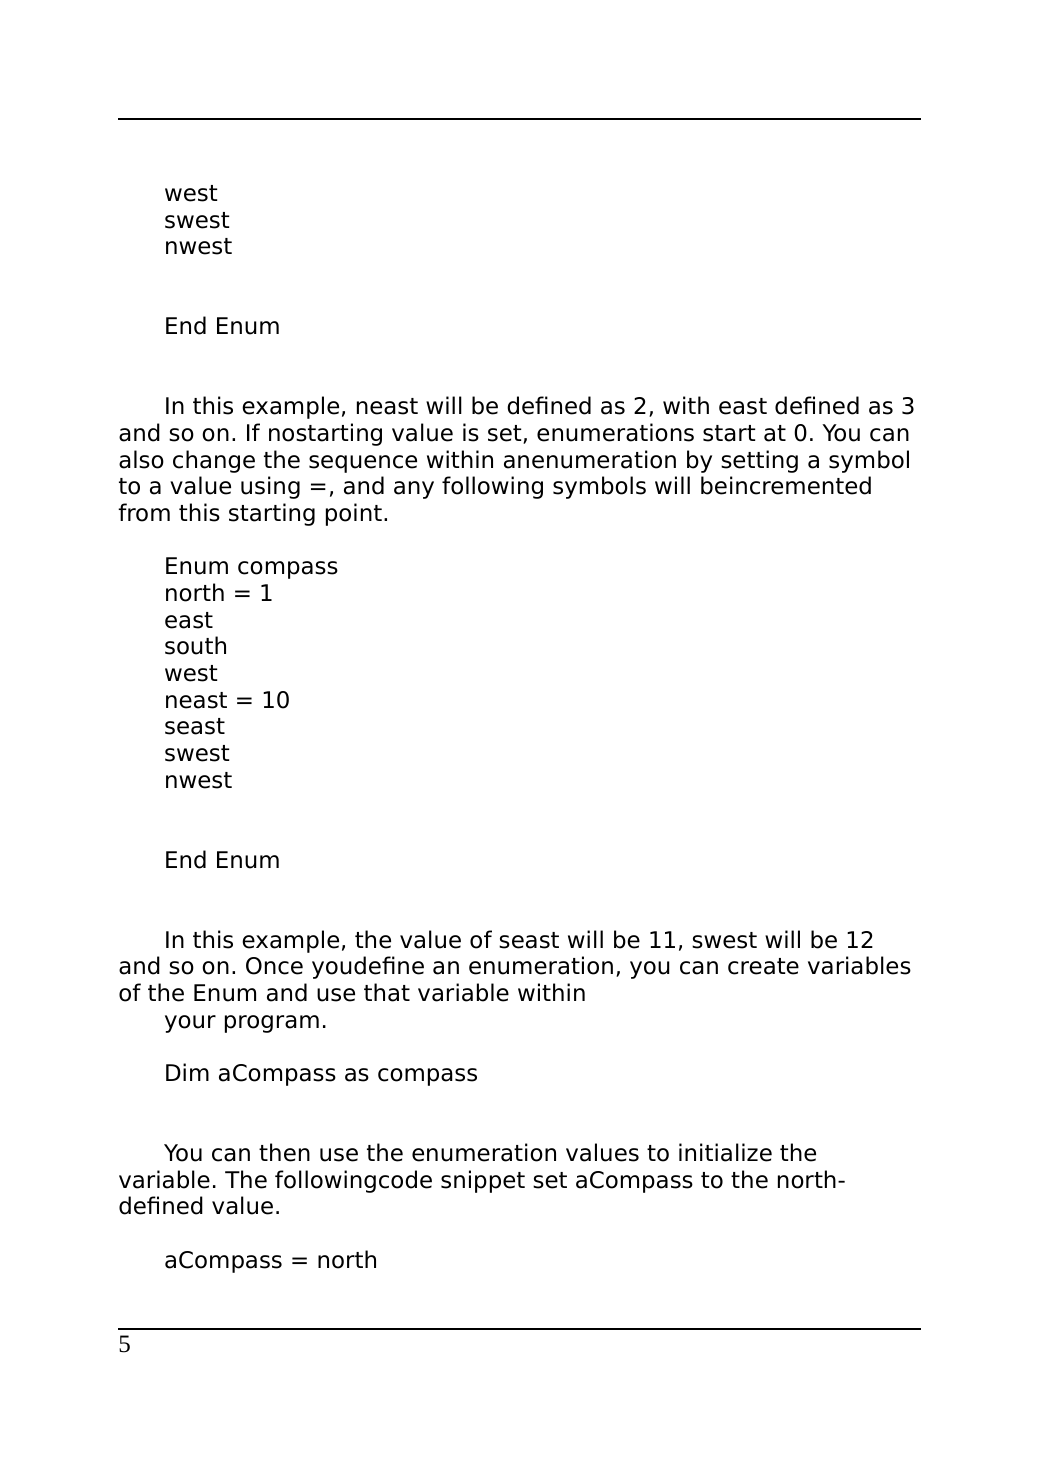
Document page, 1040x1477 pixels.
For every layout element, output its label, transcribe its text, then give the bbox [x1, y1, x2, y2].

text east [118, 607, 921, 633]
text west [118, 180, 921, 207]
text west [118, 660, 921, 687]
text south [118, 633, 921, 660]
text seast [118, 713, 921, 740]
text swest [118, 207, 921, 233]
text swest [118, 740, 921, 767]
text End Enum [118, 847, 921, 873]
text north = 1 [118, 580, 921, 607]
text aCompass = north [118, 1247, 921, 1273]
text In this example, neast will be defined as 2, with east defined as 3 and so on. If nostarting value is set, enumerations start at 0. You can also change the sequence within anenumeration by setting a symbol to a value using =, and any following symbols will beincremented from this starting point. [118, 393, 921, 527]
text Dim aCompass as compass [118, 1060, 921, 1087]
text End Enum [118, 313, 921, 340]
text your program. [118, 1007, 921, 1033]
text Enum compass [118, 553, 921, 580]
text nwest [118, 233, 921, 260]
text You can then use the enumeration values to initialize the variable. The followingcode snippet set aCompass to the north-defined value. [118, 1140, 921, 1220]
text nwest [118, 767, 921, 793]
text neast = 10 [118, 687, 921, 713]
text In this example, the value of seast will be 11, swest will be 12 and so on. Once youdefine an enumeration, you can create variables of the Enum and use that variable within [118, 927, 921, 1007]
